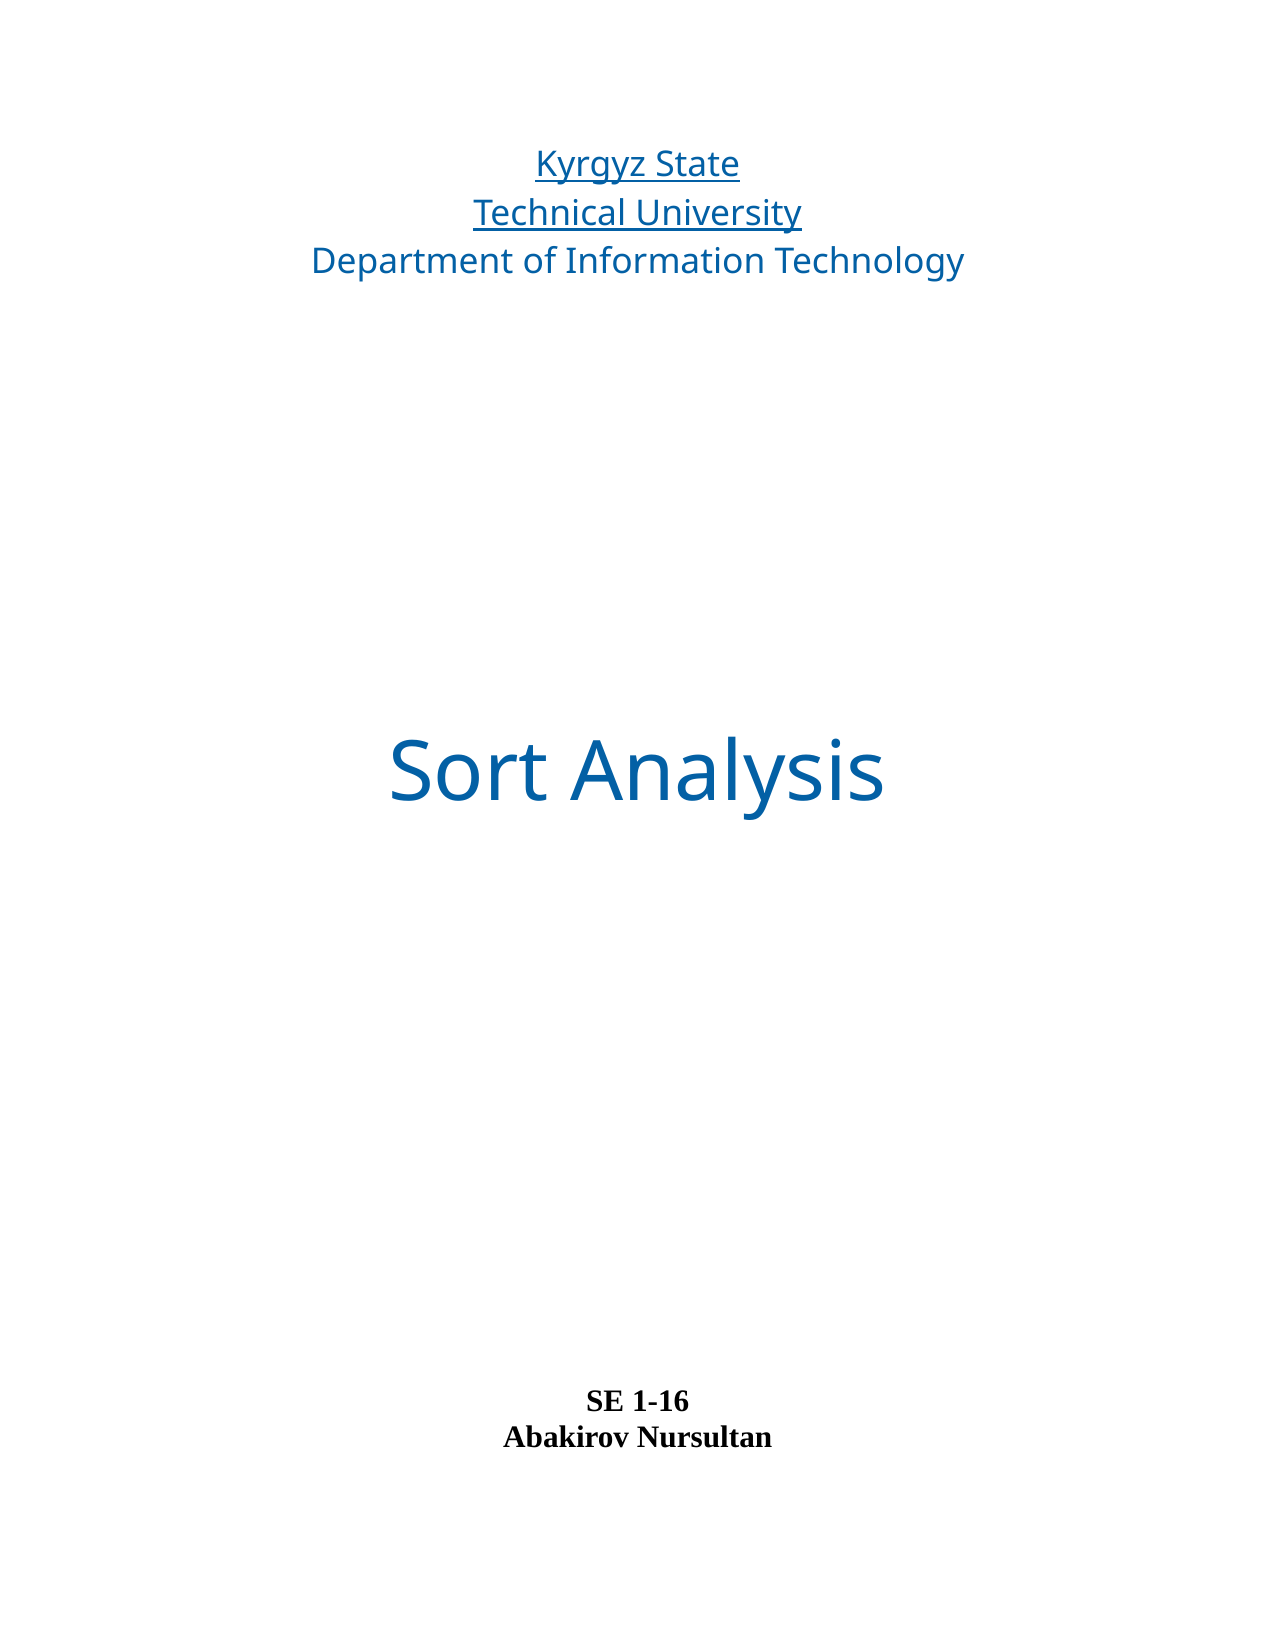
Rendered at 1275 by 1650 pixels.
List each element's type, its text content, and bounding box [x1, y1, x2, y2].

text Abakirov Nursultan [118, 1418, 1157, 1454]
text SE 1-16 [118, 1382, 1157, 1418]
subtitle Kyrgyz State Technical University [118, 139, 1157, 235]
text Department of Information Technology [118, 235, 1157, 284]
text Sort Analysis [118, 712, 1157, 825]
